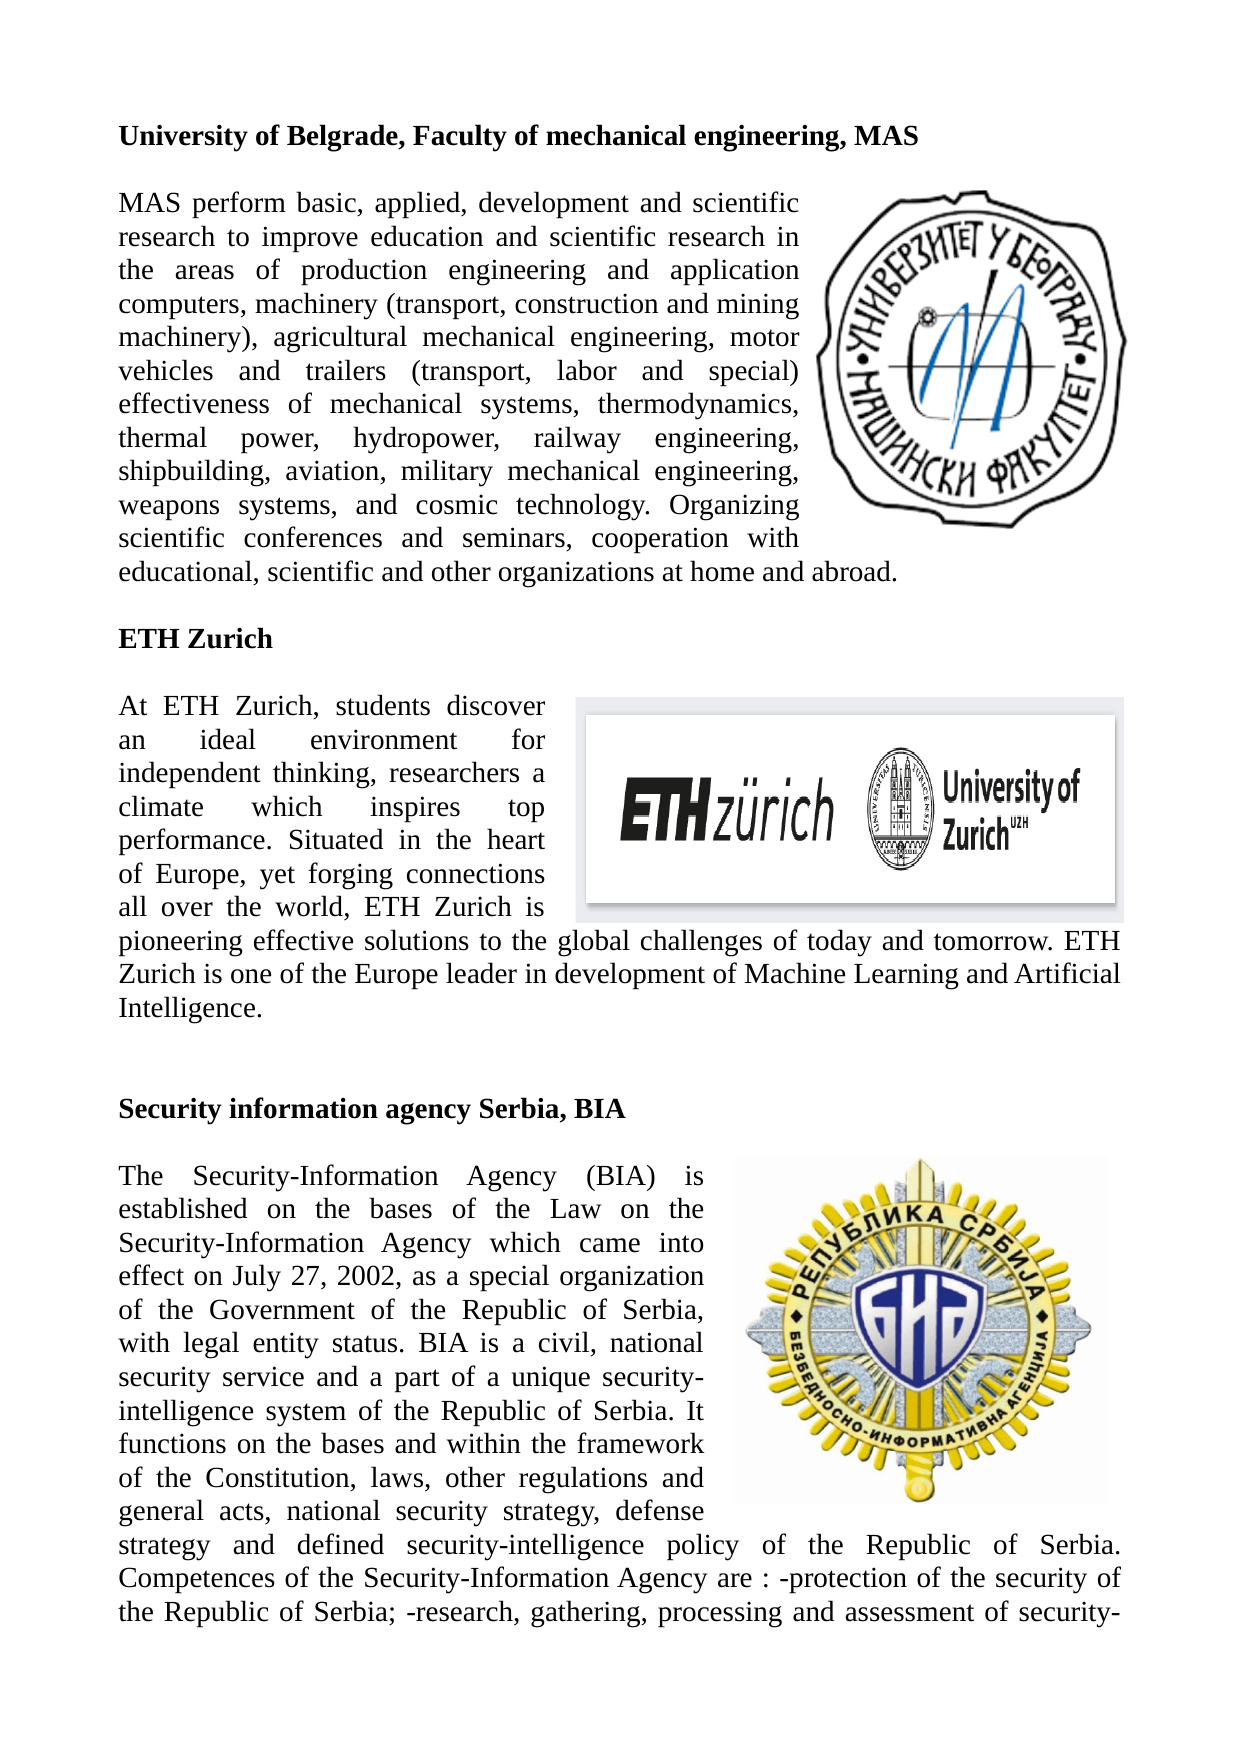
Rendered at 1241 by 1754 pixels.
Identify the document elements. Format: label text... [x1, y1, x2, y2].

picture [815, 190, 1129, 531]
text MAS perform basic, applied, development and scientific research to improve education and scientific research in the areas of production engineering and application computers, machinery (transport, construction and mining machinery), agricultural mechanical engineering, motor vehicles and trailers (transport, labor and special) effectiveness of mechanical systems, thermodynamics, thermal power, hydropower, railway engineering, shipbuilding, aviation, military mechanical engineering, weapons systems, and cosmic technology. Organizing scientific conferences and seminars, cooperation with educational, scientific and other organizations at home and abroad. [118, 185, 1122, 588]
text Security information agency Serbia, BIA [118, 1091, 1122, 1124]
picture [735, 1157, 1108, 1504]
text ETH Zurich [118, 621, 1122, 655]
text At ETH Zurich, students discover an ideal environment for independent thinking, researchers a climate which inspires top performance. Situated in the heart of Europe, yet forging connections all over the world, ETH Zurich is pioneering effective solutions to the global challenges of today and tomorrow. ETH Zurich is one of the Europe leader in development of Machine Learning and Artificial Intelligence. [118, 688, 1122, 1024]
picture [575, 697, 1124, 923]
text University of Belgrade, Faculty of mechanical engineering, MAS [118, 118, 1122, 152]
text The Security-Information Agency (BIA) is established on the bases of the Law on the Security-Information Agency which came into effect on July 27, 2002, as a special organization of the Government of the Republic of Serbia, with legal entity status. BIA is a civil, national security service and a part of a unique security-intelligence system of the Republic of Serbia. It functions on the bases and within the framework of the Constitution, laws, other regulations and general acts, national security strategy, defense strategy and defined security-intelligence policy of the Republic of Serbia. Competences of the Security-Information Agency are : -protection of the security of the Republic of Serbia; -research, gathering, processing and assessment of security- [118, 1158, 1122, 1627]
